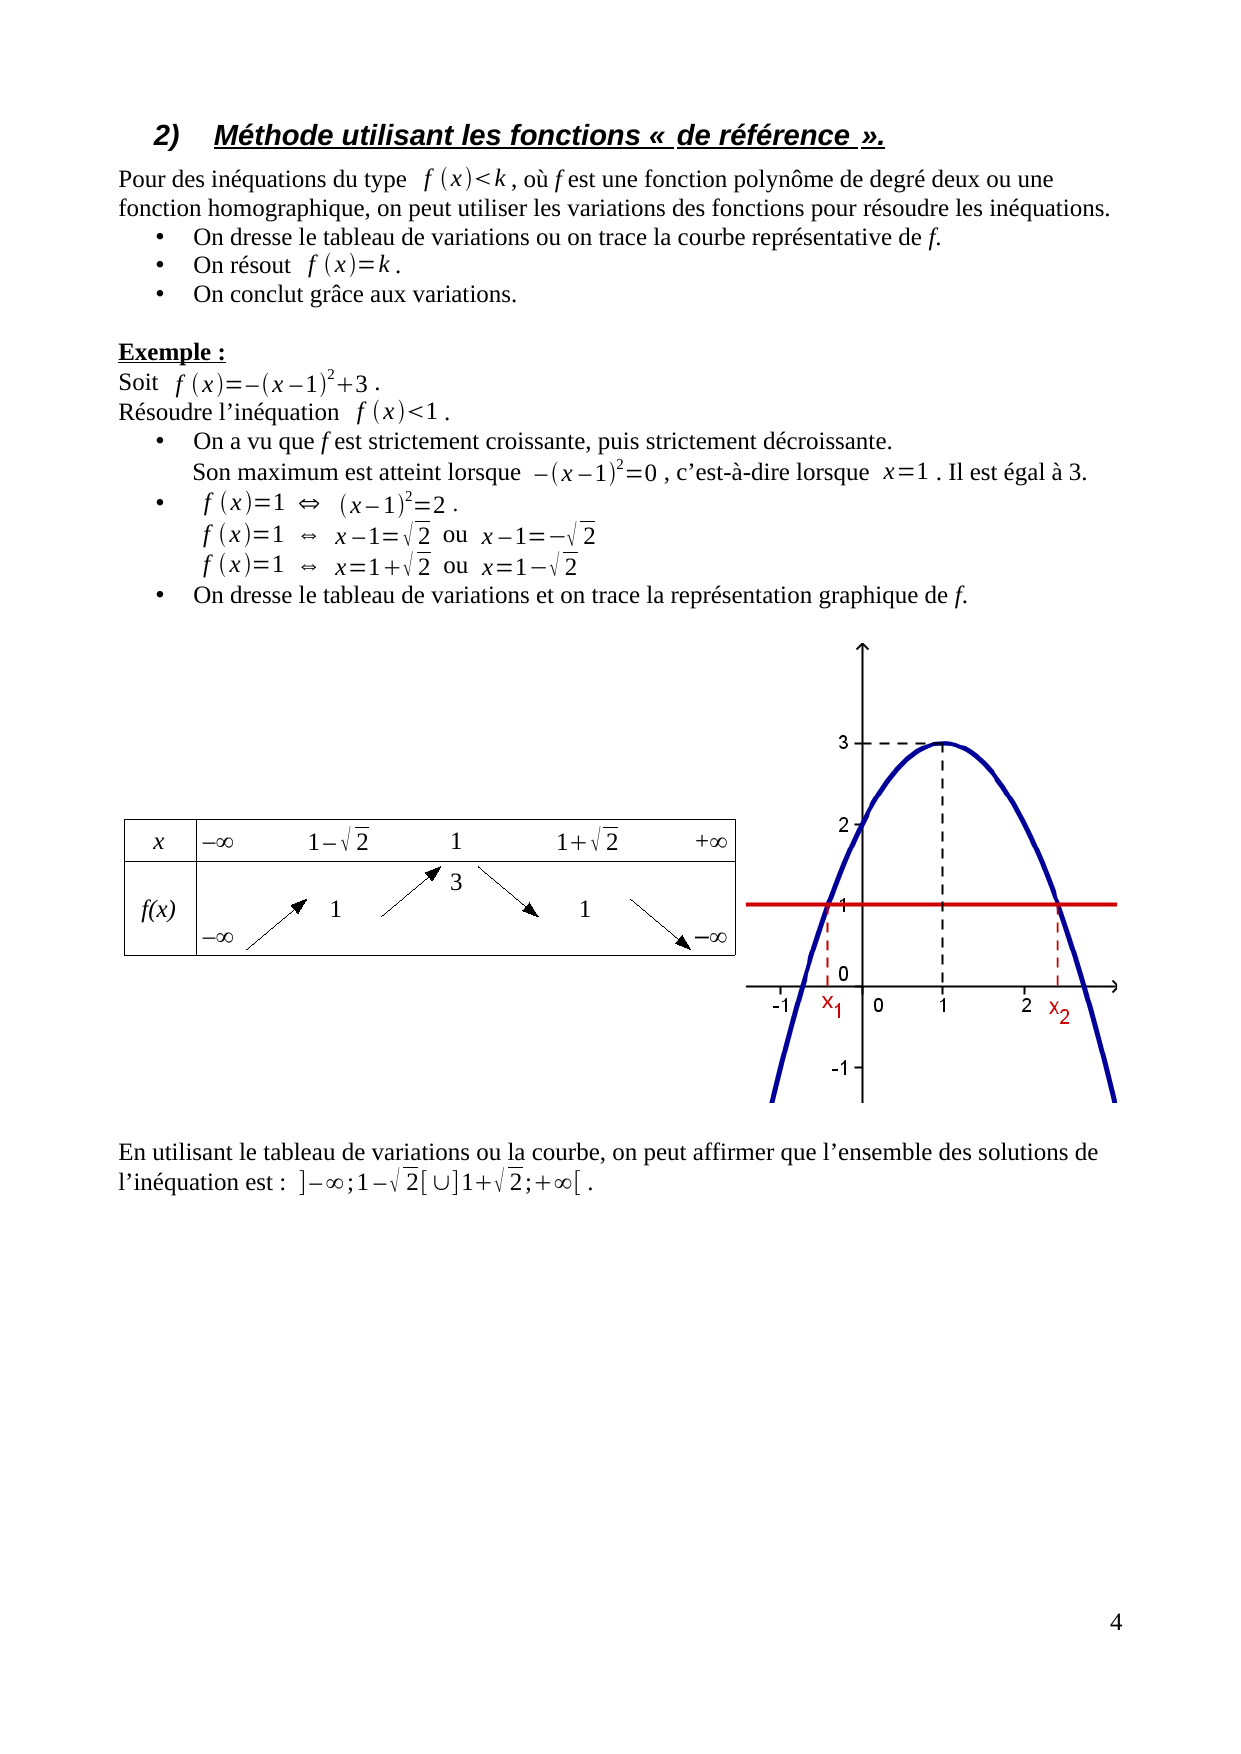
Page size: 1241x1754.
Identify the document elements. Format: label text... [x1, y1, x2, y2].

table_cell [241, 862, 296, 955]
table_cell 1 [544, 862, 625, 955]
table_cell [375, 862, 440, 955]
table_cell –∞ [197, 862, 241, 955]
table_header 1 [440, 820, 472, 861]
table_header [544, 820, 625, 861]
list ⇔ . [156, 487, 1122, 519]
table_header x [125, 820, 196, 861]
text En utilisant le tableau de variations ou la courbe, on peut affirmer que l’ensemble des solutions de l’inéquation est : . [118, 1137, 1122, 1196]
text Son maximum est atteint lorsque , c’est-à-dire lorsque . Il est égal à 3. [118, 455, 1122, 487]
table_header –∞ [197, 820, 241, 861]
text Pour des inéquations du type , où f est une fonction polynôme de degré deux ou une fonction homographique, on peut utiliser les variations des fonctions pour résoudre les inéquations. [118, 164, 1122, 222]
text ⇔ ou [118, 550, 1122, 580]
table_cell –∞ [688, 862, 735, 955]
text Résoudre l’inéquation . [118, 397, 1122, 426]
list On dresse le tableau de variations et on trace la représentation graphique de f. [156, 580, 1122, 609]
list On a vu que f est strictement croissante, puis strictement décroissante. [156, 426, 1122, 455]
list On résout . [156, 250, 1122, 279]
table_header [296, 820, 375, 861]
table_cell [625, 862, 688, 955]
list On conclut grâce aux variations. [156, 279, 1122, 308]
table_cell 1 [296, 862, 375, 955]
table_cell 3 [440, 862, 472, 955]
table_header [118, 638, 740, 1137]
text Exemple : [118, 337, 1122, 365]
text ⇔ ou [118, 519, 1122, 550]
subtitle Méthode utilisant les fonctions « de référence ». [153, 118, 1122, 152]
table_header [625, 820, 688, 861]
table_header [740, 638, 1123, 1137]
list On dresse le tableau de variations ou on trace la courbe représentative de f. [156, 222, 1122, 250]
text Soit . [118, 365, 1122, 397]
table_header +∞ [688, 820, 735, 861]
table_header [473, 820, 544, 861]
table_header [375, 820, 440, 861]
table_header [241, 820, 296, 861]
table_cell [473, 862, 544, 955]
table_cell f(x) [125, 862, 196, 955]
